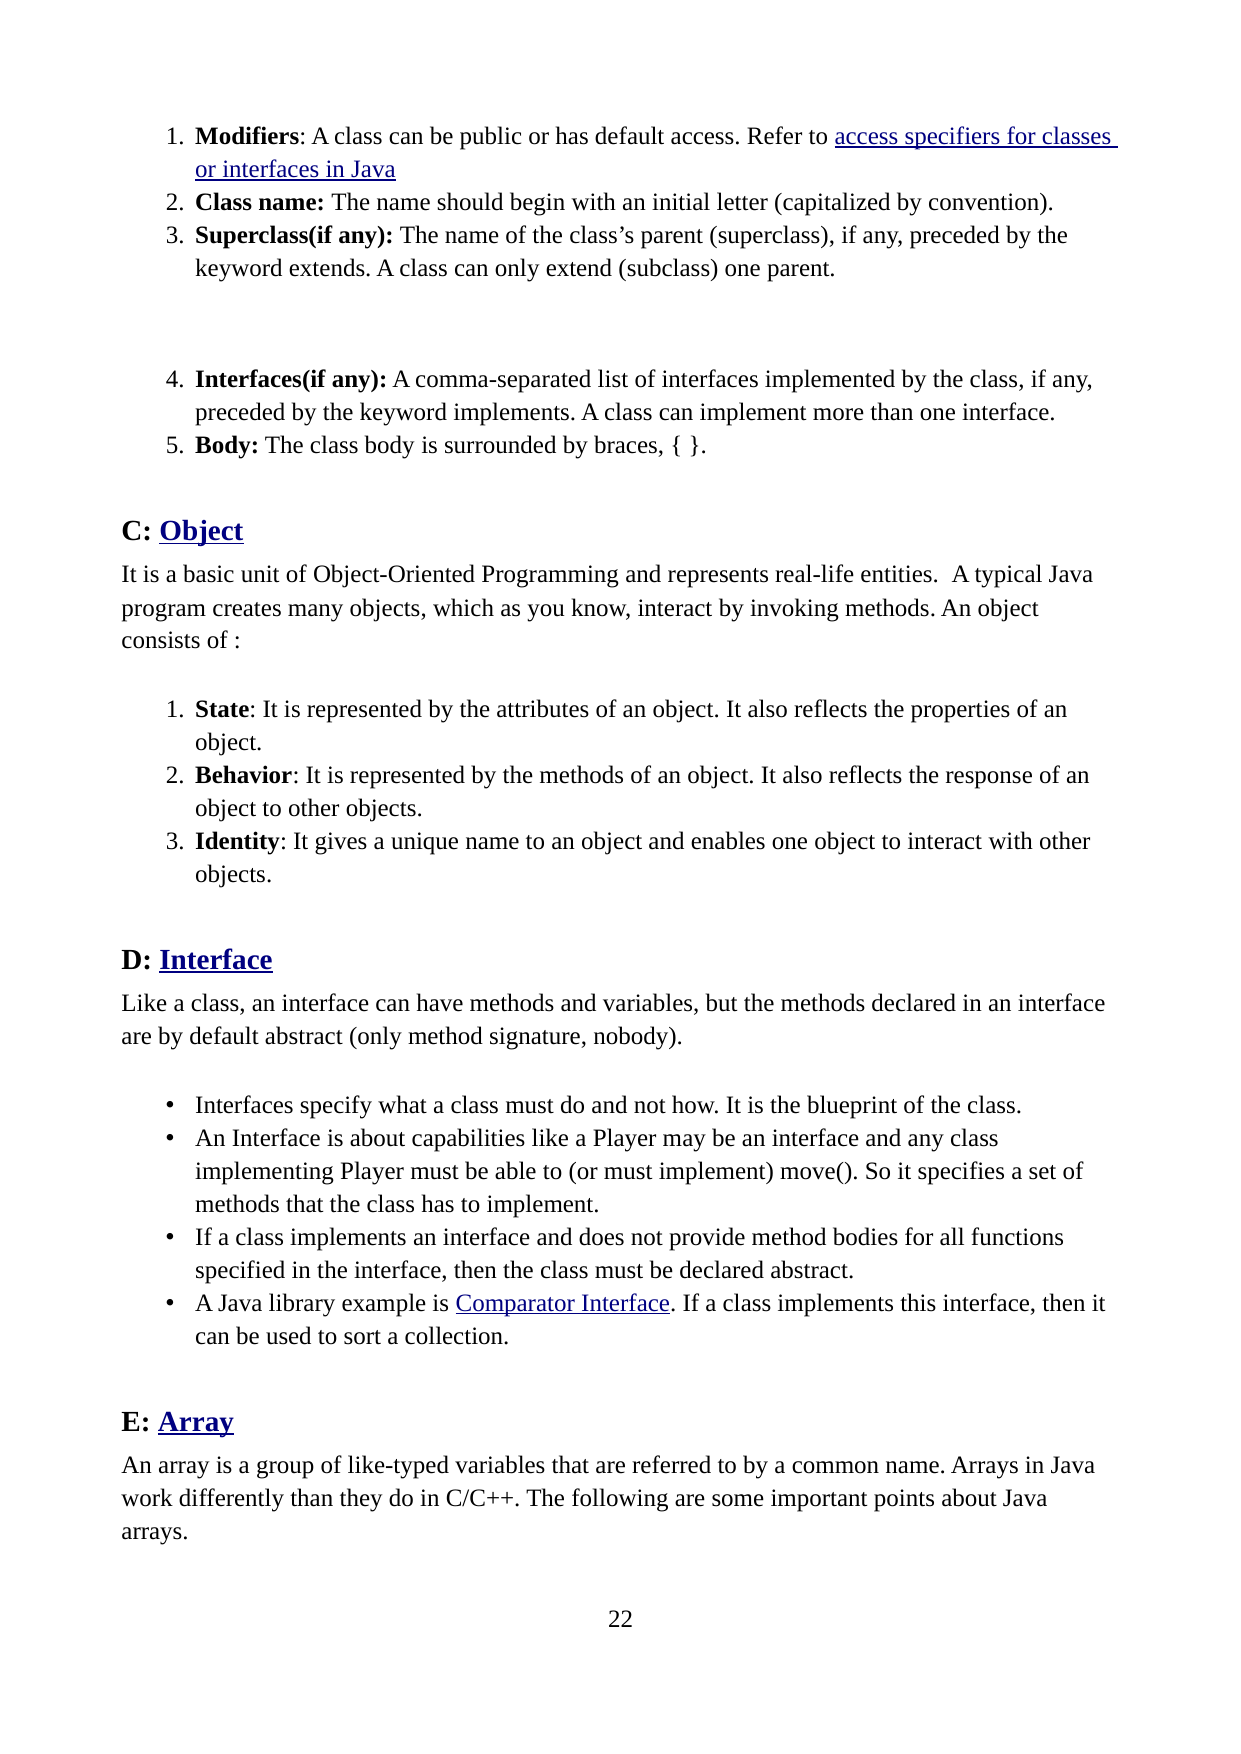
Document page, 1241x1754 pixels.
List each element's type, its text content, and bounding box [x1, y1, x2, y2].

list Interfaces specify what a class must do and not how. It is the blueprint of the class. [162, 1087, 1122, 1119]
text It is a basic unit of Object-Oriented Programming and represents real-life entities. A typical Java program creates many objects, which as you know, interact by invoking methods. An object consists of : [118, 557, 1122, 657]
list Superclass(if any): The name of the class’s parent (superclass), if any, preceded by the keyword extends. A class can only extend (subclass) one parent. [162, 217, 1122, 285]
list Identity: It gives a unique name to an object and enables one object to interact with other objects. [162, 823, 1122, 891]
list Behavior: It is represented by the methods of an object. It also reflects the response of an object to other objects. [162, 757, 1122, 822]
list If a class implements an interface and does not provide method bodies for all functions specified in the interface, then the class must be declared abstract. [162, 1219, 1122, 1284]
text An array is a group of like-typed variables that are referred to by a common name. Arrays in Java work differently than they do in C/C++. The following are some important points about Java arrays. [118, 1447, 1122, 1548]
text Like a class, an interface can have methods and variables, but the methods declared in an interface are by default abstract (only method signature, nobody). [118, 985, 1122, 1053]
list State: It is represented by the attributes of an object. It also reflects the properties of an object. [162, 691, 1122, 756]
list Interfaces(if any): A comma-separated list of interfaces implemented by the class, if any, preceded by the keyword implements. A class can implement more than one interface. [162, 361, 1122, 426]
subtitle E: Array [118, 1401, 1122, 1438]
list Body: The class body is surrounded by braces, { }. [162, 427, 1122, 462]
list A Java library example is Comparator Interface. If a class implements this interface, then it can be used to sort a collection. [162, 1285, 1122, 1353]
list Modifiers: A class can be public or has default access. Refer to access specifiers for classes or interfaces in Java [162, 118, 1122, 183]
list An Interface is about capabilities like a Player may be an interface and any class implementing Player must be able to (or must implement) move(). So it specifies a set of methods that the class has to implement. [162, 1120, 1122, 1218]
subtitle C: Object [118, 511, 1122, 547]
list Class name: The name should begin with an initial letter (capitalized by convention). [162, 184, 1122, 216]
subtitle D: Interface [118, 939, 1122, 976]
